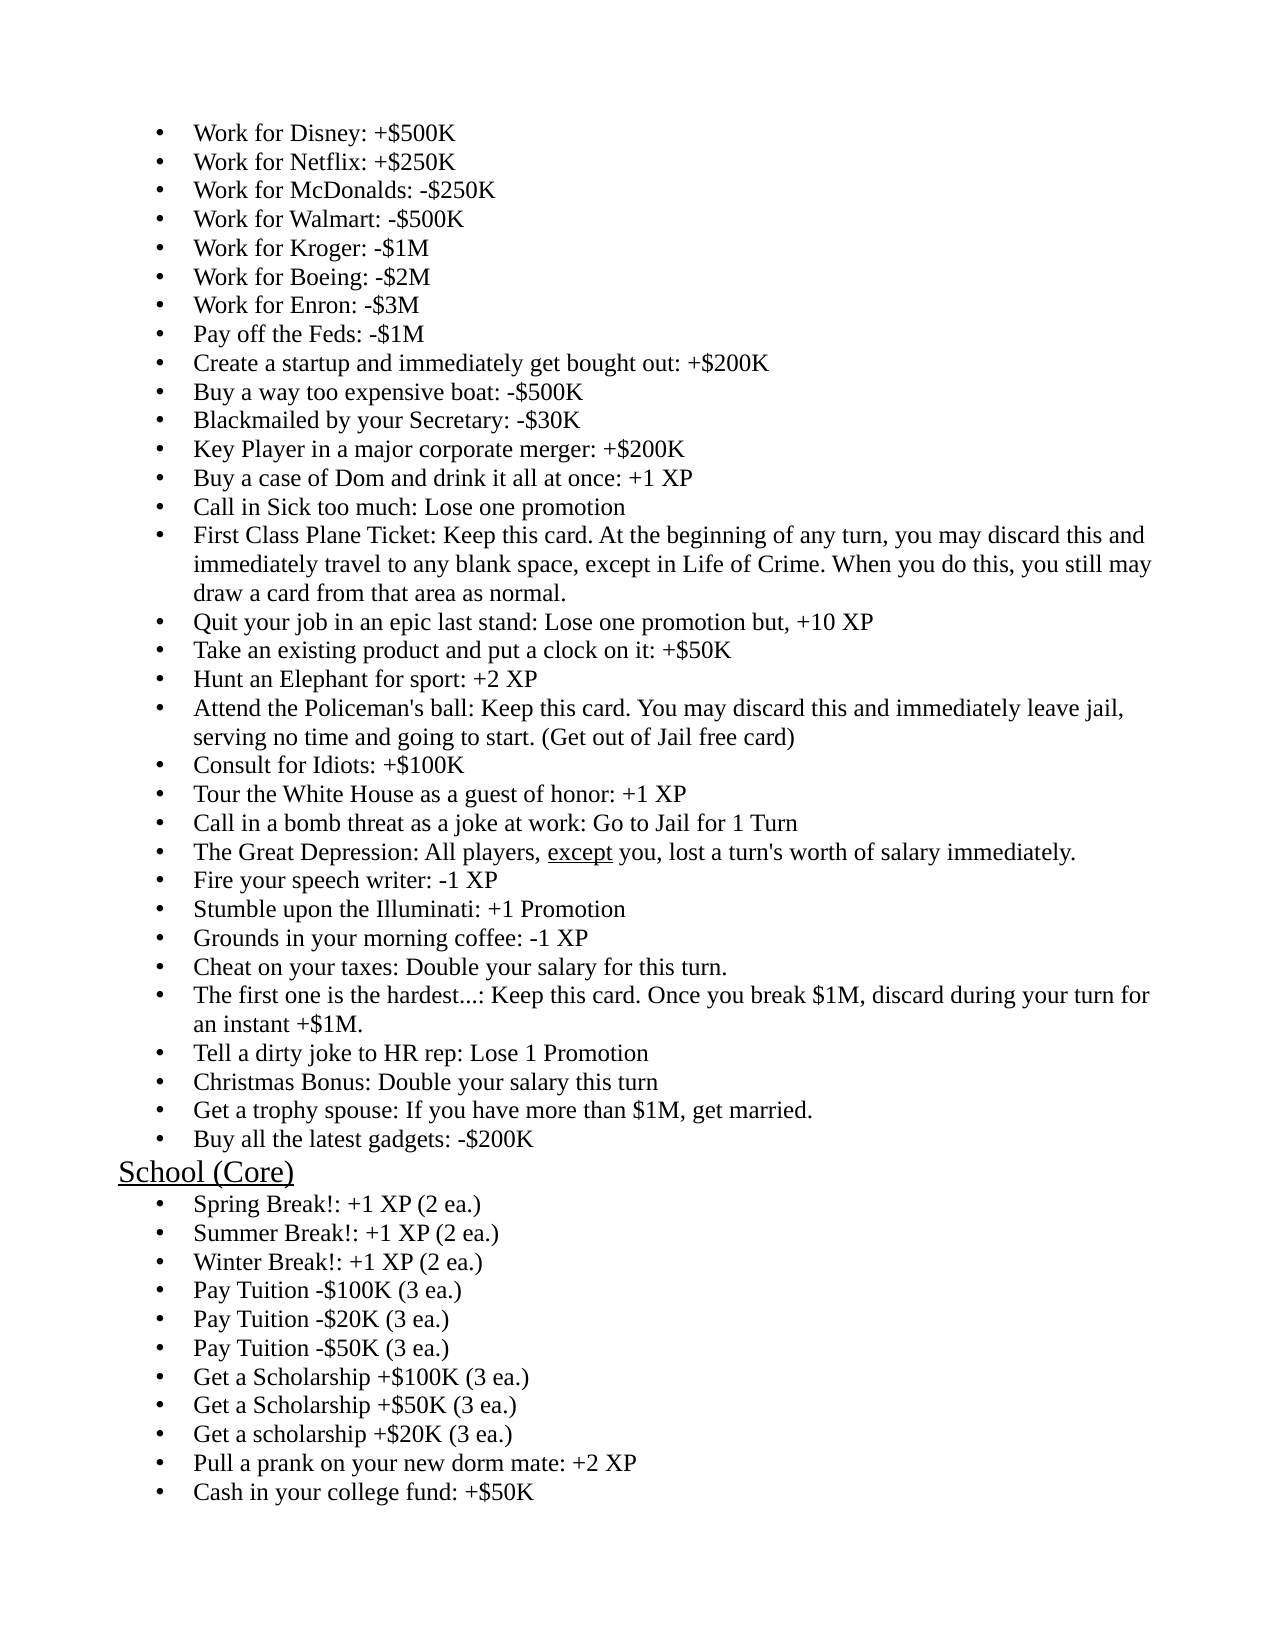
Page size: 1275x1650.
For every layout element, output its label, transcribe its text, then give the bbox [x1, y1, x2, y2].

list Tell a dirty joke to HR rep: Lose 1 Promotion [156, 1038, 1157, 1067]
list Cheat on your taxes: Double your salary for this turn. [156, 952, 1157, 981]
list Pull a prank on your new dorm mate: +2 XP [156, 1448, 1157, 1477]
list Grounds in your morning coffee: -1 XP [156, 923, 1157, 952]
list Pay off the Feds: -$1M [156, 319, 1157, 348]
list The first one is the hardest...: Keep this card. Once you break $1M, discard during your turn for an instant +$1M. [156, 981, 1157, 1038]
text School (Core) [118, 1153, 1157, 1189]
list Get a trophy spouse: If you have more than $1M, get married. [156, 1096, 1157, 1124]
list Winter Break!: +1 XP (2 ea.) [156, 1247, 1157, 1275]
list Buy a case of Dom and drink it all at once: +1 XP [156, 463, 1157, 492]
list The Great Depression: All players, except you, lost a turn's worth of salary immediately. [156, 837, 1157, 866]
list Get a Scholarship +$50K (3 ea.) [156, 1390, 1157, 1419]
list Work for Boeing: -$2M [156, 262, 1157, 291]
list Pay Tuition -$100K (3 ea.) [156, 1275, 1157, 1304]
list Take an existing product and put a clock on it: +$50K [156, 636, 1157, 664]
list Summer Break!: +1 XP (2 ea.) [156, 1218, 1157, 1247]
list Cash in your college fund: +$50K [156, 1477, 1157, 1505]
list Stumble upon the Illuminati: +1 Promotion [156, 894, 1157, 923]
list Buy a way too expensive boat: -$500K [156, 377, 1157, 406]
list Tour the White House as a guest of honor: +1 XP [156, 779, 1157, 808]
list Work for Enron: -$3M [156, 291, 1157, 319]
list Blackmailed by your Secretary: -$30K [156, 406, 1157, 434]
list Spring Break!: +1 XP (2 ea.) [156, 1189, 1157, 1218]
list Quit your job in an epic last stand: Lose one promotion but, +10 XP [156, 607, 1157, 636]
list Consult for Idiots: +$100K [156, 751, 1157, 779]
list Work for Netflix: +$250K [156, 147, 1157, 176]
list Fire your speech writer: -1 XP [156, 866, 1157, 894]
list Call in Sick too much: Lose one promotion [156, 492, 1157, 521]
list Call in a bomb threat as a joke at work: Go to Jail for 1 Turn [156, 808, 1157, 837]
list Attend the Policeman's ball: Keep this card. You may discard this and immediately leave jail, serving no time and going to start. (Get out of Jail free card) [156, 693, 1157, 751]
list Key Player in a major corporate merger: +$200K [156, 434, 1157, 463]
list Buy all the latest gadgets: -$200K [156, 1124, 1157, 1153]
list Get a Scholarship +$100K (3 ea.) [156, 1362, 1157, 1390]
list Christmas Bonus: Double your salary this turn [156, 1067, 1157, 1096]
list First Class Plane Ticket: Keep this card. At the beginning of any turn, you may discard this and immediately travel to any blank space, except in Life of Crime. When you do this, you still may draw a card from that area as normal. [156, 521, 1157, 607]
list Work for Walmart: -$500K [156, 204, 1157, 233]
list Create a startup and immediately get bought out: +$200K [156, 348, 1157, 377]
list Work for McDonalds: -$250K [156, 176, 1157, 204]
list Pay Tuition -$20K (3 ea.) [156, 1304, 1157, 1333]
list Work for Disney: +$500K [156, 118, 1157, 147]
list Pay Tuition -$50K (3 ea.) [156, 1333, 1157, 1362]
list Get a scholarship +$20K (3 ea.) [156, 1419, 1157, 1448]
list Hunt an Elephant for sport: +2 XP [156, 664, 1157, 693]
list Work for Kroger: -$1M [156, 233, 1157, 262]
